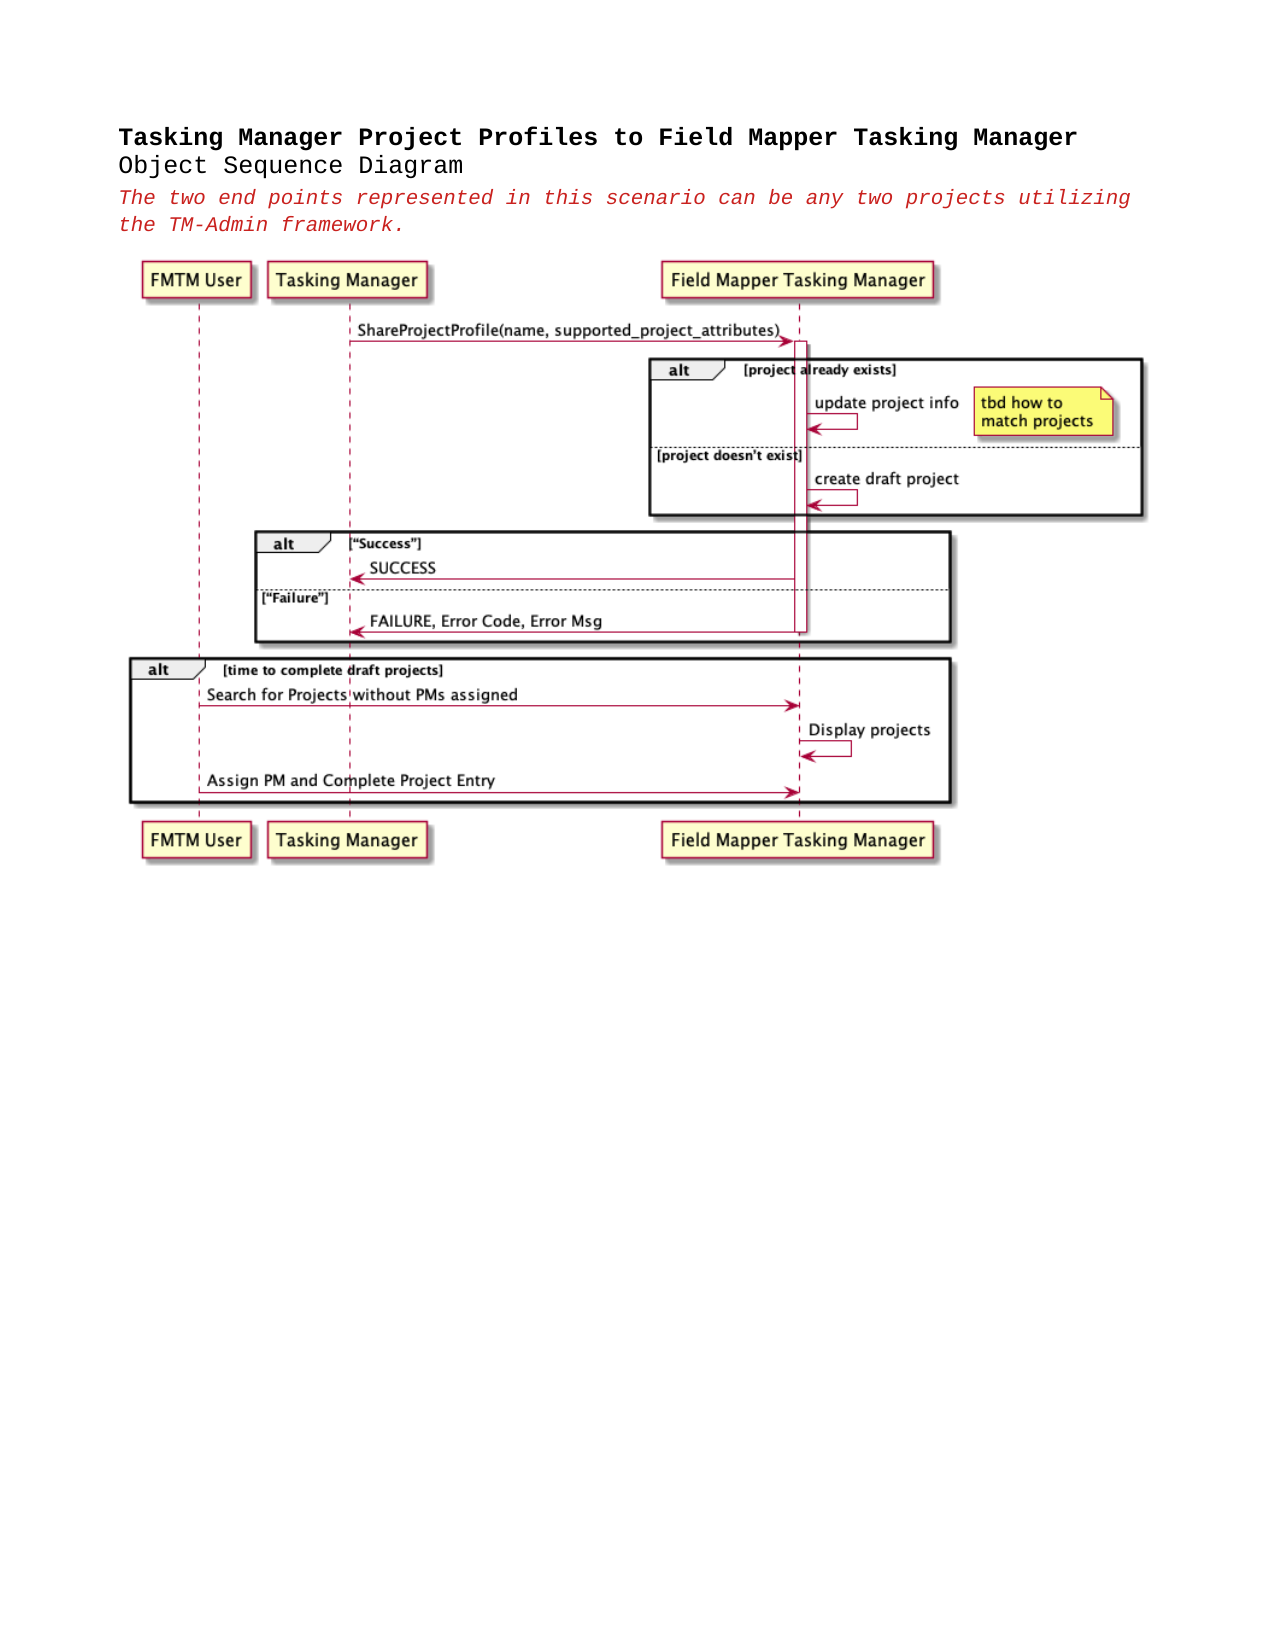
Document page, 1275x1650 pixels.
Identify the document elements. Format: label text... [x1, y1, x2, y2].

picture [118, 255, 1157, 873]
text The two end points represented in this scenario can be any two projects utilizing the TM-Admin framework. [118, 187, 1157, 238]
subtitle Tasking Manager Project Profiles to Field Mapper Tasking Manager Object Sequence Diagram [118, 124, 1157, 181]
